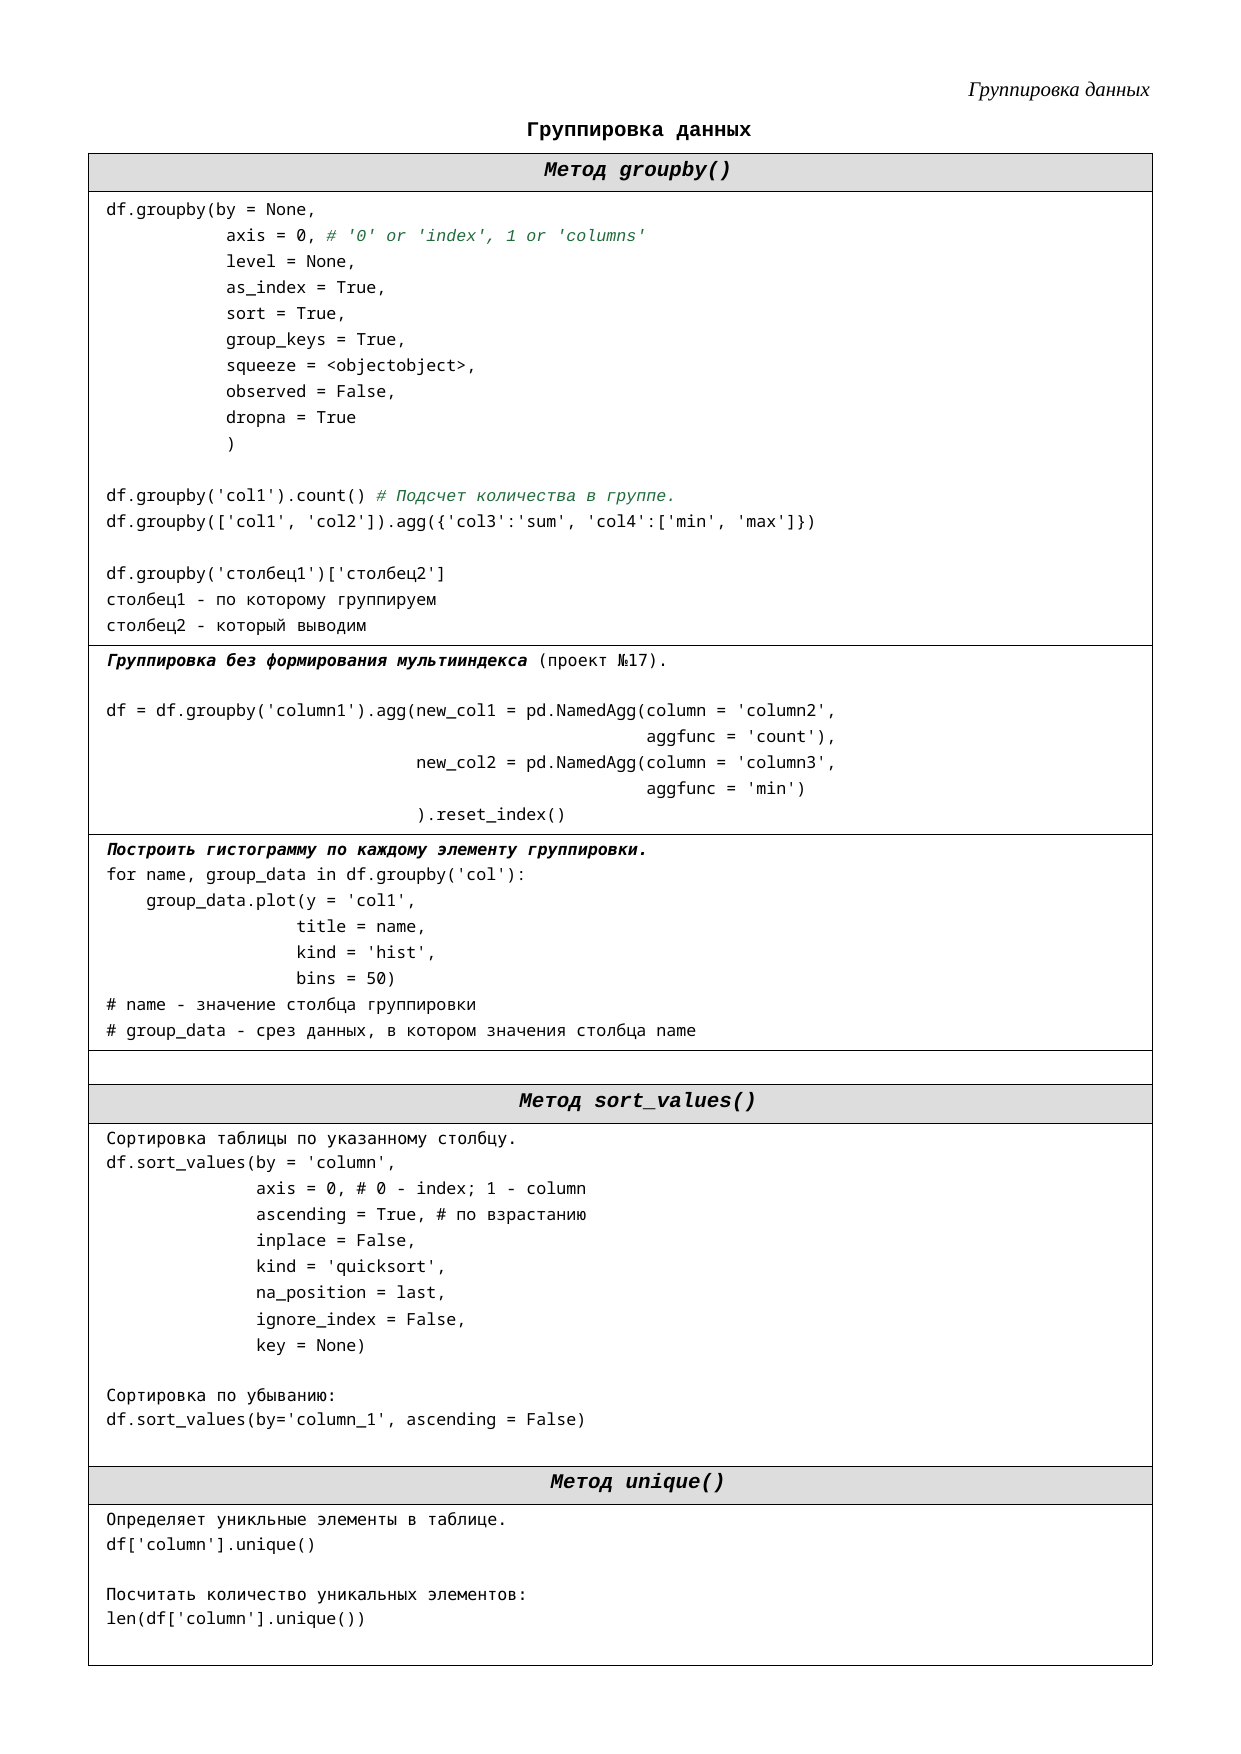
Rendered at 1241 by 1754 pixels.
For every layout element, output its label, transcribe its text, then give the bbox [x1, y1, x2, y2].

table_cell Сортировка таблицы по указанному столбцу. df.sort_values(by = 'column', axis = 0, # 0 - index; 1 - column ascending = True, # по взрастанию inplace = False, kind = 'quicksort', na_position = last, ignore_index = False, key = None) Сортировка по убыванию: df.sort_values(by='column_1', ascending = False) [89, 1124, 1152, 1466]
table_cell Метод sort_values() [89, 1085, 1152, 1123]
table_cell Построить гистограмму по каждому элементу группировки. for name, group_data in df.groupby('col'): group_data.plot(y = 'col1', title = name, kind = 'hist', bins = 50) # name - значение столбца группировки # group_data - срез данных, в котором значения столбца name [89, 835, 1152, 1049]
table_cell Определяет уникльные элементы в таблице. df['column'].unique() Посчитать количество уникальных элементов: len(df['column'].unique()) [89, 1505, 1152, 1665]
table_cell Группировка без формирования мультииндекса (проект №17). df = df.groupby('column1').agg(new_col1 = pd.NamedAgg(column = 'column2', aggfunc = 'count'), new_col2 = pd.NamedAgg(column = 'column3', aggfunc = 'min') ).reset_index() [89, 646, 1152, 834]
table_cell [89, 1051, 1152, 1084]
table_cell Метод unique() [89, 1467, 1152, 1504]
table_cell df.groupby(by = None, axis = 0, # '0' or 'index', 1 or 'columns' level = None, as_index = True, sort = True, group_keys = True, squeeze = <objectobject>, observed = False, dropna = True ) df.groupby('col1').count() # Подсчет количества в группе. df.groupby(['col1', 'col2']).agg({'col3':'sum', 'col4':['min', 'max']}) df.groupby('столбец1')['столбец2'] столбец1 - по которому группируем столбец2 - который выводим [89, 192, 1152, 645]
table_header Метод groupby() [89, 154, 1152, 191]
subtitle Группировка данных [126, 119, 1152, 143]
